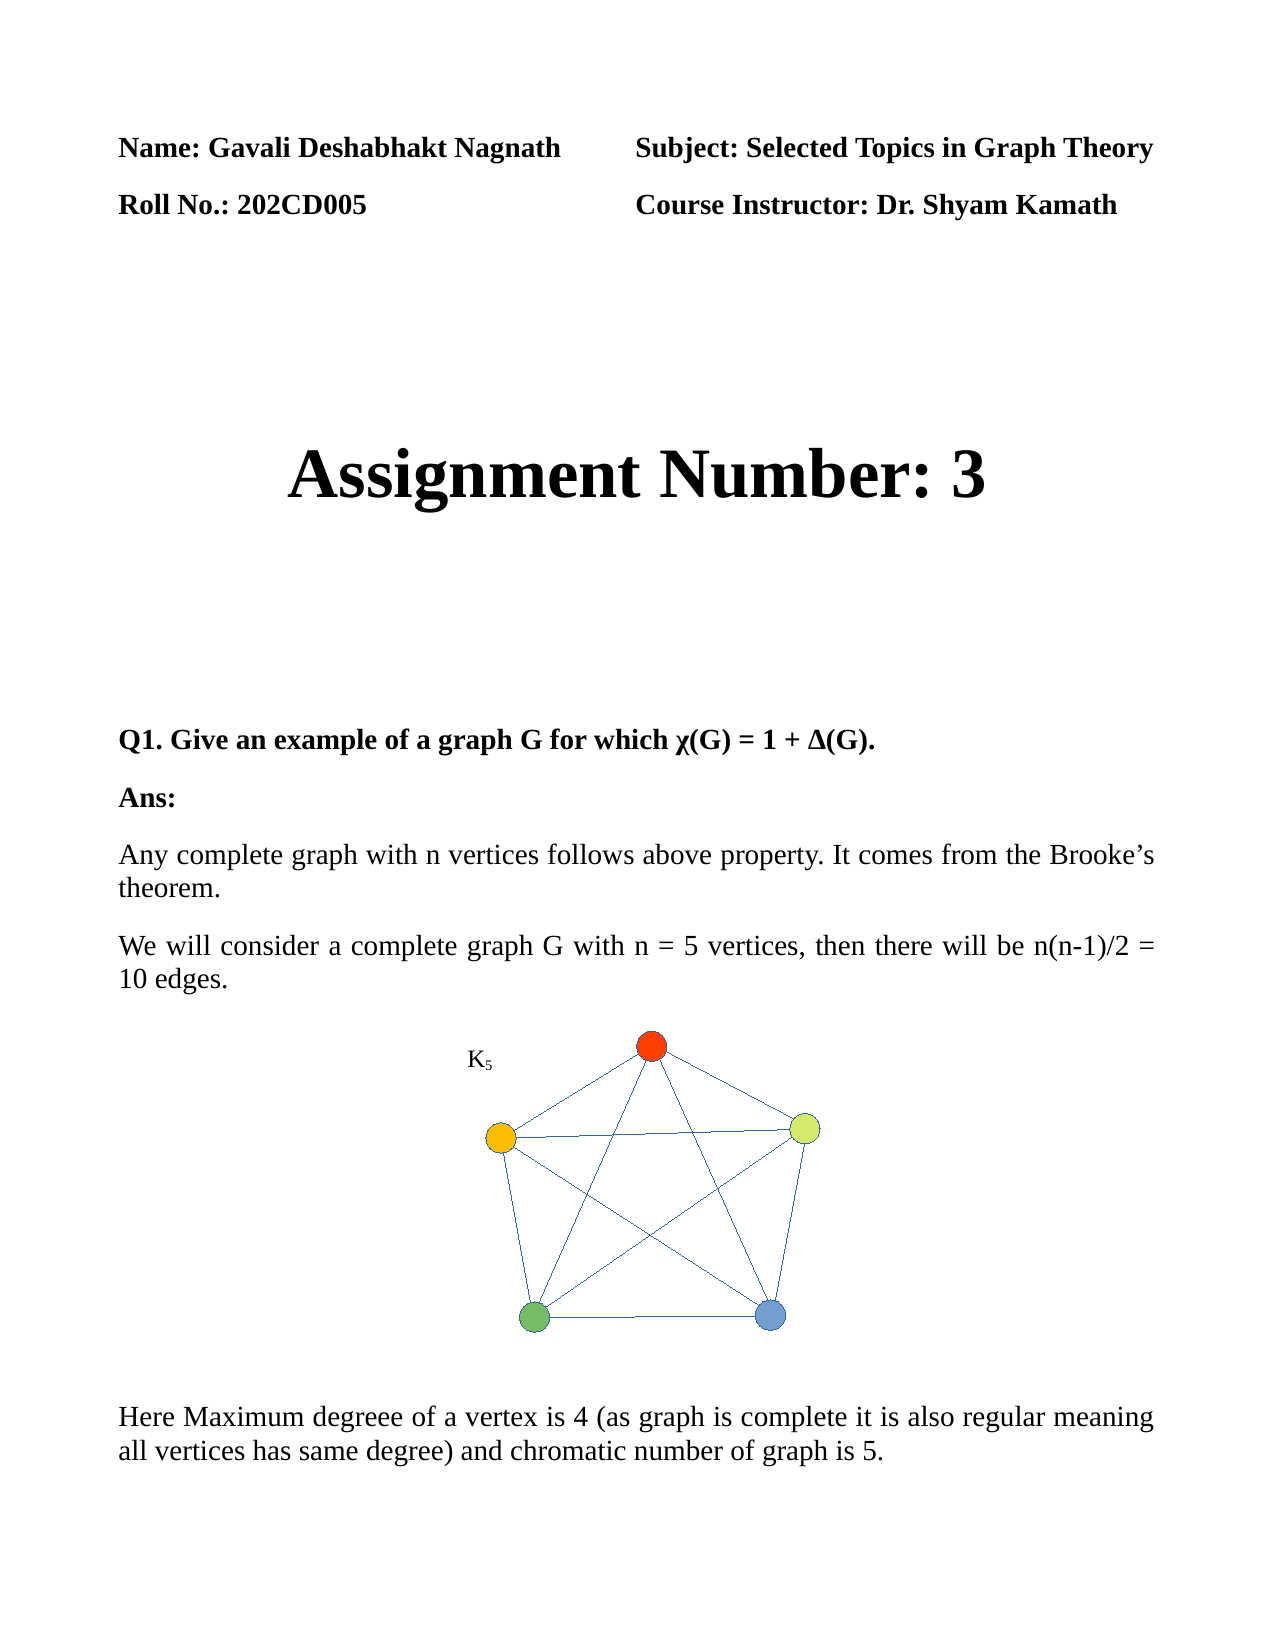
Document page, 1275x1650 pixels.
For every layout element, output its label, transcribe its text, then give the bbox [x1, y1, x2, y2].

text Assignment Number: 3 [118, 431, 1157, 512]
text Any complete graph with n vertices follows above property. It comes from the Brooke’s theorem. [118, 837, 1157, 904]
text Name: Gavali Deshabhakt Nagnath Subject: Selected Topics in Graph Theory [118, 130, 1157, 163]
text We will consider a complete graph G with n = 5 vertices, then there will be n(n-1)/2 = 10 edges. [118, 928, 1157, 995]
text Roll No.: 202CD005 Course Instructor: Dr. Shyam Kamath [118, 187, 1157, 221]
text Here Maximum degreee of a vertex is 4 (as graph is complete it is also regular meaning all vertices has same degree) and chromatic number of graph is 5. [118, 1399, 1157, 1467]
text Ans: [118, 780, 1157, 813]
text Q1. Give an example of a graph G for which χ(G) = 1 + ∆(G). [118, 694, 1157, 756]
